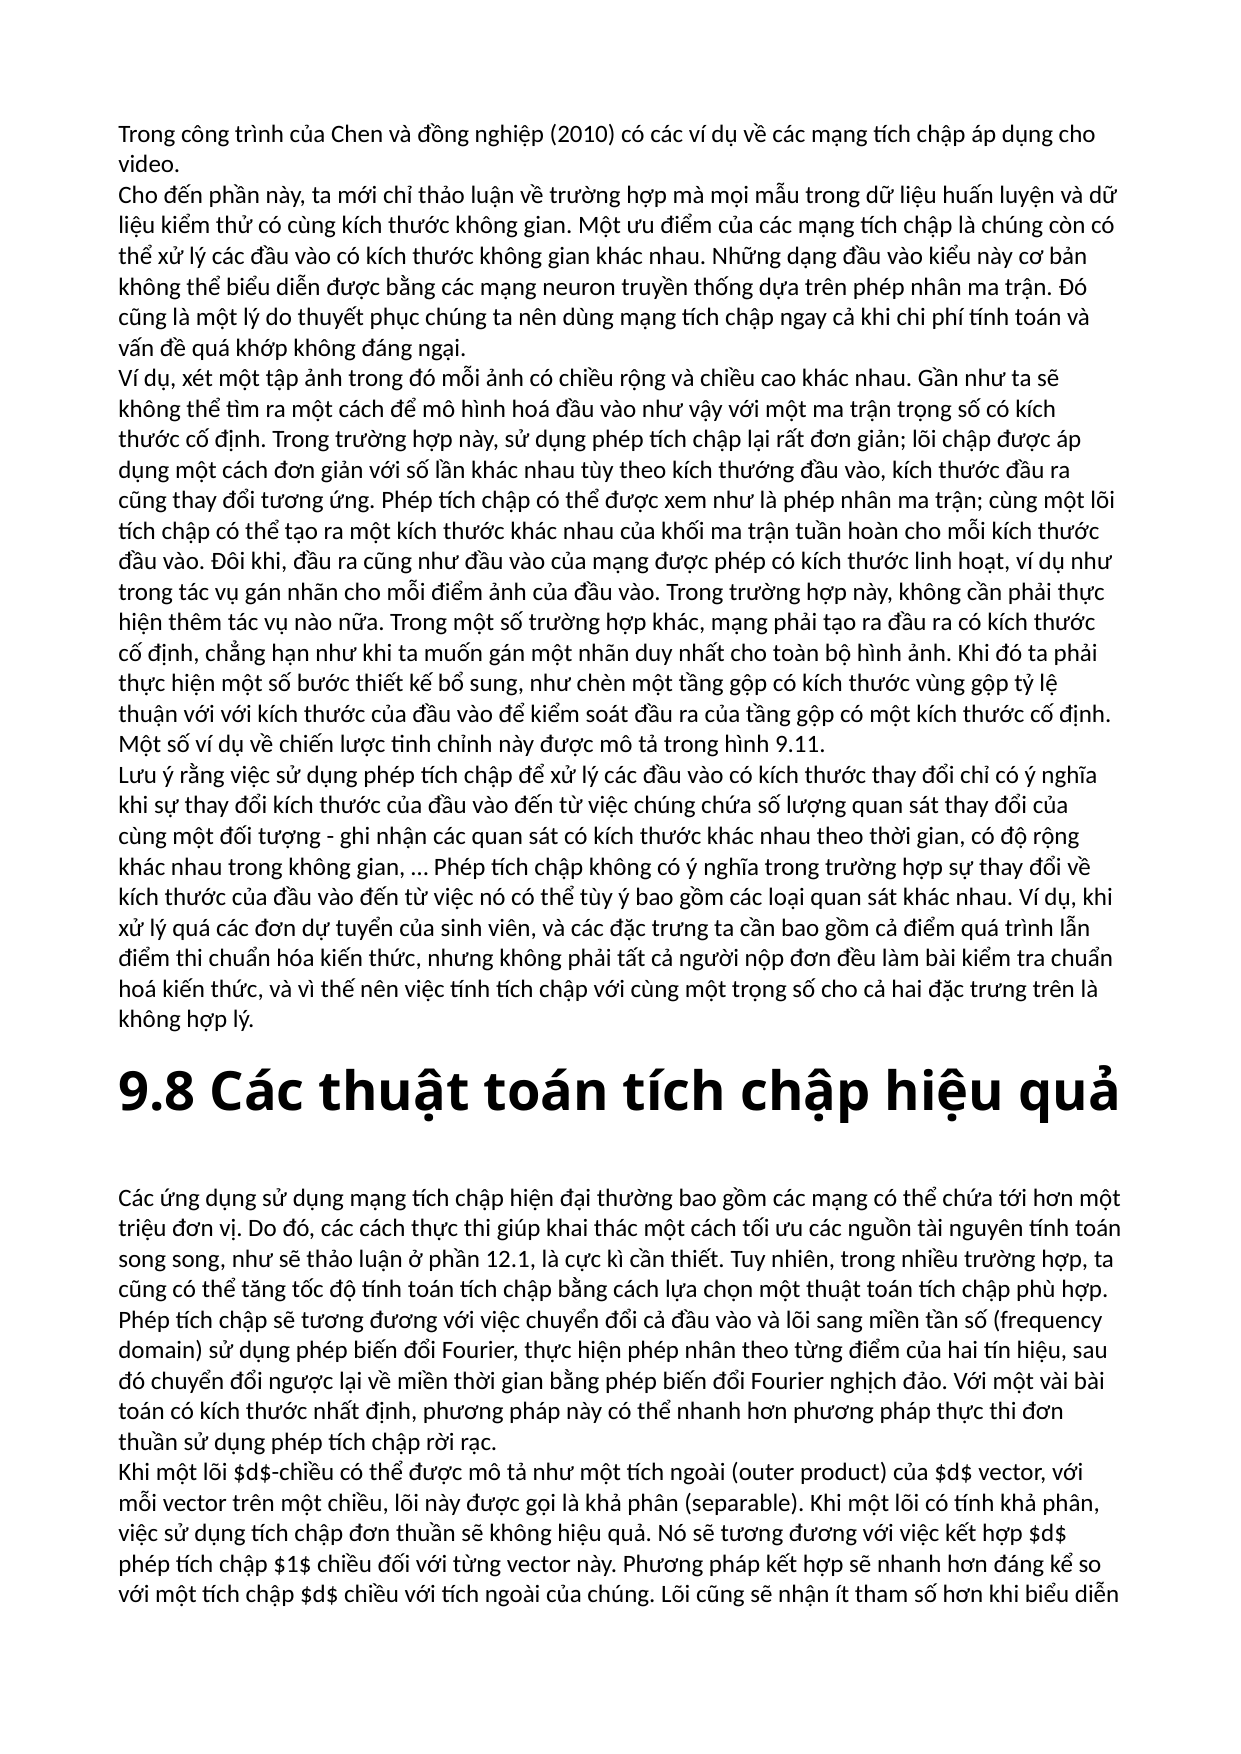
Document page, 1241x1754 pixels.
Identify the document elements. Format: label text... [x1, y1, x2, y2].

text Ví dụ, xét một tập ảnh trong đó mỗi ảnh có chiều rộng và chiều cao khác nhau. Gần như ta sẽ không thể tìm ra một cách để mô hình hoá đầu vào như vậy với một ma trận trọng số có kích thước cố định. Trong trường hợp này, sử dụng phép tích chập lại rất đơn giản; lõi chập được áp dụng một cách đơn giản với số lần khác nhau tùy theo kích thướng đầu vào, kích thước đầu ra cũng thay đổi tương ứng. Phép tích chập có thể được xem như là phép nhân ma trận; cùng một lõi tích chập có thể tạo ra một kích thước khác nhau của khối ma trận tuần hoàn cho mỗi kích thước đầu vào. Đôi khi, đầu ra cũng như đầu vào của mạng được phép có kích thước linh hoạt, ví dụ như trong tác vụ gán nhãn cho mỗi điểm ảnh của đầu vào. Trong trường hợp này, không cần phải thực hiện thêm tác vụ nào nữa. Trong một số trường hợp khác, mạng phải tạo ra đầu ra có kích thước cố định, chẳng hạn như khi ta muốn gán một nhãn duy nhất cho toàn bộ hình ảnh. Khi đó ta phải thực hiện một số bước thiết kế bổ sung, như chèn một tầng gộp có kích thước vùng gộp tỷ lệ thuận với với kích thước của đầu vào để kiểm soát đầu ra của tầng gộp có một kích thước cố định. Một số ví dụ về chiến lược tinh chỉnh này được mô tả trong hình 9.11. [118, 362, 1122, 759]
text Khi một lõi $d$-chiều có thể được mô tả như một tích ngoài (outer product) của $d$ vector, với mỗi vector trên một chiều, lõi này được gọi là khả phân (separable). Khi một lõi có tính khả phân, việc sử dụng tích chập đơn thuần sẽ không hiệu quả. Nó sẽ tương đương với việc kết hợp $d$ phép tích chập $1$ chiều đối với từng vector này. Phương pháp kết hợp sẽ nhanh hơn đáng kể so với một tích chập $d$ chiều với tích ngoài của chúng. Lõi cũng sẽ nhận ít tham số hơn khi biểu diễn [118, 1457, 1122, 1609]
text Các ứng dụng sử dụng mạng tích chập hiện đại thường bao gồm các mạng có thể chứa tới hơn một triệu đơn vị. Do đó, các cách thực thi giúp khai thác một cách tối ưu các nguồn tài nguyên tính toán song song, như sẽ thảo luận ở phần 12.1, là cực kì cần thiết. Tuy nhiên, trong nhiều trường hợp, ta cũng có thể tăng tốc độ tính toán tích chập bằng cách lựa chọn một thuật toán tích chập phù hợp. [118, 1182, 1122, 1304]
text Lưu ý rằng việc sử dụng phép tích chập để xử lý các đầu vào có kích thước thay đổi chỉ có ý nghĩa khi sự thay đổi kích thước của đầu vào đến từ việc chúng chứa số lượng quan sát thay đổi của cùng một đối tượng - ghi nhận các quan sát có kích thước khác nhau theo thời gian, có độ rộng khác nhau trong không gian, … Phép tích chập không có ý nghĩa trong trường hợp sự thay đổi về kích thước của đầu vào đến từ việc nó có thể tùy ý bao gồm các loại quan sát khác nhau. Ví dụ, khi xử lý quá các đơn dự tuyển của sinh viên, và các đặc trưng ta cần bao gồm cả điểm quá trình lẫn điểm thi chuẩn hóa kiến thức, nhưng không phải tất cả người nộp đơn đều làm bài kiểm tra chuẩn hoá kiến thức, và vì thế nên việc tính tích chập với cùng một trọng số cho cả hai đặc trưng trên là không hợp lý. [118, 759, 1122, 1034]
subtitle 9.8 Các thuật toán tích chập hiệu quả [118, 1052, 1122, 1126]
text Phép tích chập sẽ tương đương với việc chuyển đổi cả đầu vào và lõi sang miền tần số (frequency domain) sử dụng phép biến đổi Fourier, thực hiện phép nhân theo từng điểm của hai tín hiệu, sau đó chuyển đổi ngược lại về miền thời gian bằng phép biến đổi Fourier nghịch đảo. Với một vài bài toán có kích thước nhất định, phương pháp này có thể nhanh hơn phương pháp thực thi đơn thuần sử dụng phép tích chập rời rạc. [118, 1304, 1122, 1457]
text Trong công trình của Chen và đồng nghiệp (2010) có các ví dụ về các mạng tích chập áp dụng cho video. [118, 118, 1122, 179]
text Cho đến phần này, ta mới chỉ thảo luận về trường hợp mà mọi mẫu trong dữ liệu huấn luyện và dữ liệu kiểm thử có cùng kích thước không gian. Một ưu điểm của các mạng tích chập là chúng còn có thể xử lý các đầu vào có kích thước không gian khác nhau. Những dạng đầu vào kiểu này cơ bản không thể biểu diễn được bằng các mạng neuron truyền thống dựa trên phép nhân ma trận. Đó cũng là một lý do thuyết phục chúng ta nên dùng mạng tích chập ngay cả khi chi phí tính toán và vấn đề quá khớp không đáng ngại. [118, 179, 1122, 362]
